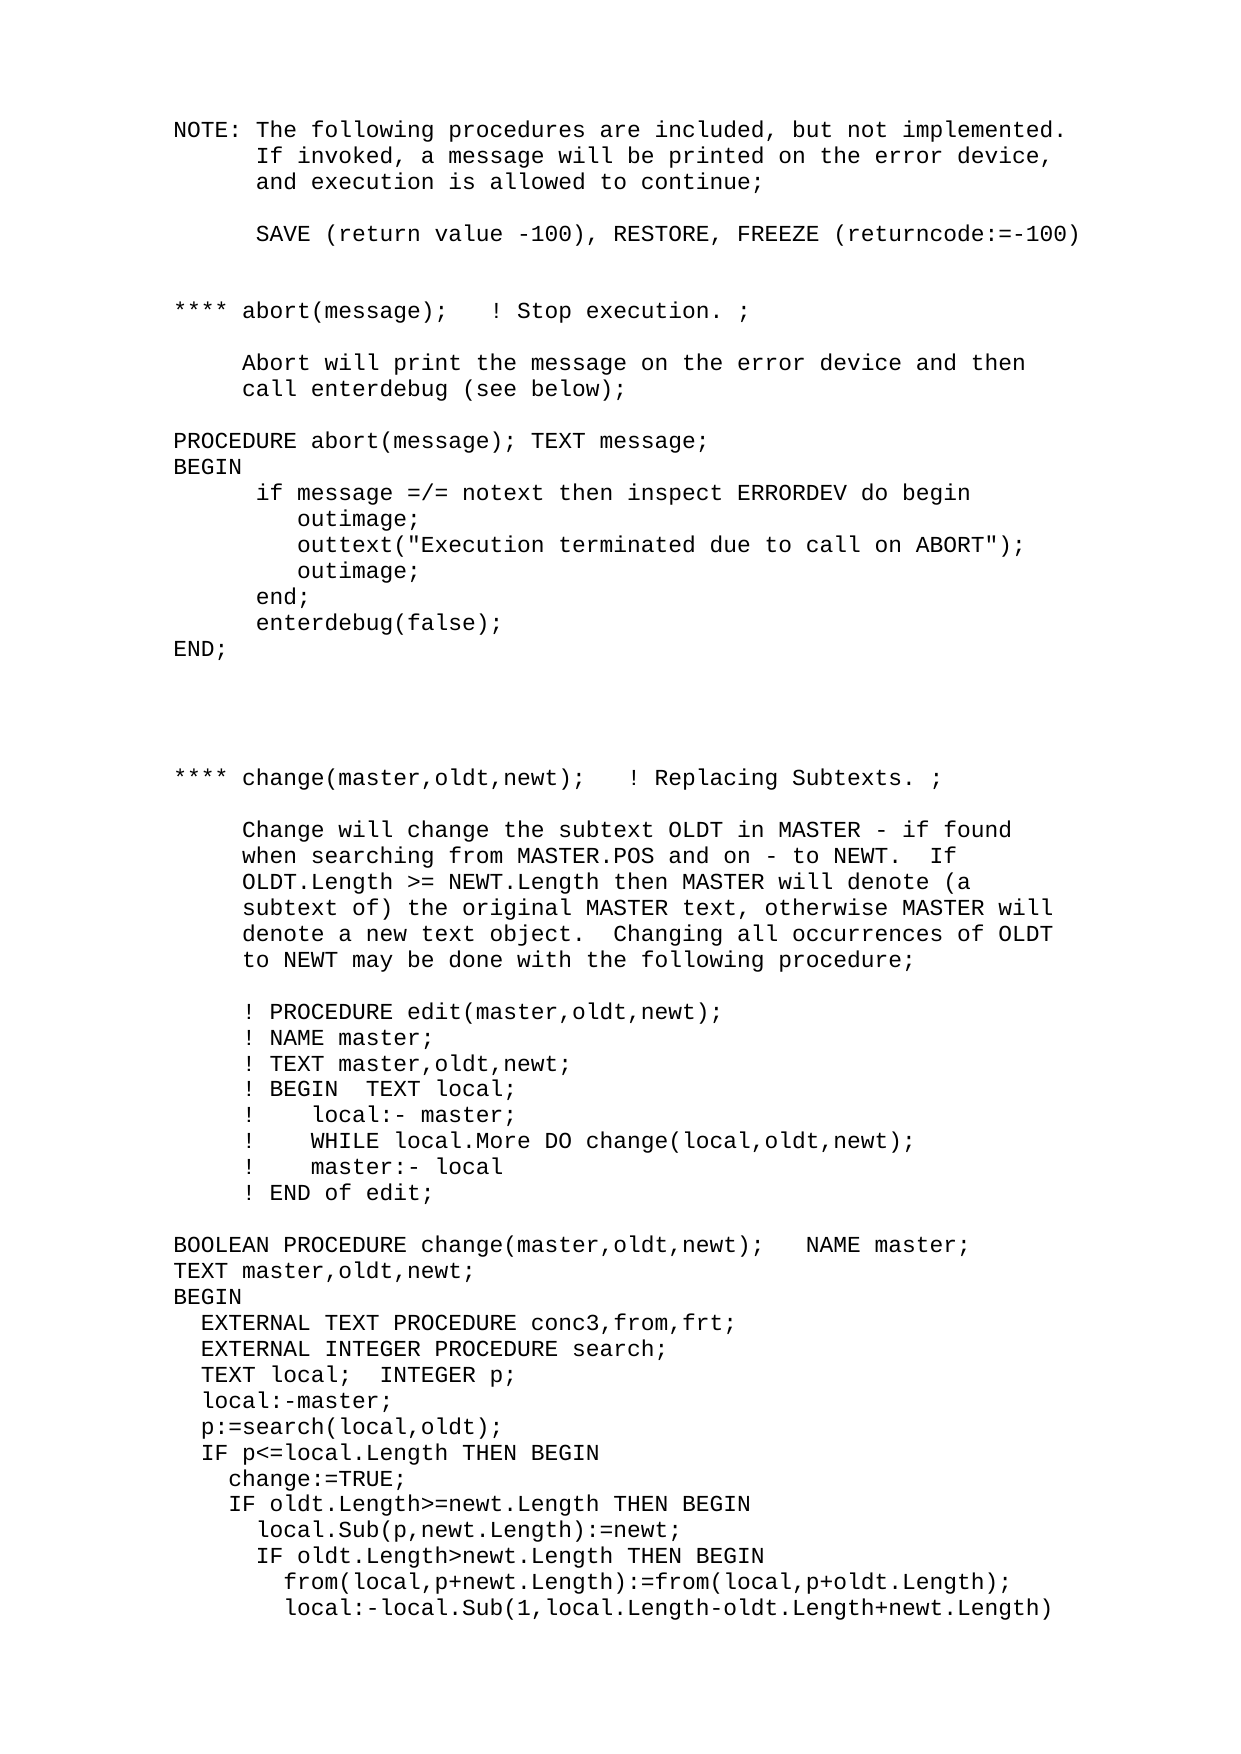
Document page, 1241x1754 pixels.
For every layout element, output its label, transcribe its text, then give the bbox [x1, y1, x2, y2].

text outimage; [118, 559, 1122, 585]
text ! local:- master; [118, 1104, 1122, 1130]
text EXTERNAL INTEGER PROCEDURE search; [118, 1337, 1122, 1363]
text BOOLEAN PROCEDURE change(master,oldt,newt); NAME master; [118, 1233, 1122, 1259]
text end; [118, 585, 1122, 611]
text PROCEDURE abort(message); TEXT message; [118, 429, 1122, 455]
text enterdebug(false); [118, 611, 1122, 637]
text BEGIN [118, 455, 1122, 481]
text **** change(master,oldt,newt); ! Replacing Subtexts. ; [118, 767, 1122, 792]
text Change will change the subtext OLDT in MASTER - if found [118, 818, 1122, 844]
text local:-local.Sub(1,local.Length-oldt.Length+newt.Length) [118, 1597, 1122, 1622]
text IF oldt.Length>newt.Length THEN BEGIN [118, 1545, 1122, 1571]
text TEXT master,oldt,newt; [118, 1259, 1122, 1285]
text BEGIN [118, 1285, 1122, 1311]
text ! PROCEDURE edit(master,oldt,newt); [118, 1000, 1122, 1026]
text change:=TRUE; [118, 1467, 1122, 1493]
text Abort will print the message on the error device and then [118, 352, 1122, 377]
text TEXT local; INTEGER p; [118, 1363, 1122, 1389]
text NOTE: The following procedures are included, but not implemented. [118, 118, 1122, 144]
text ! WHILE local.More DO change(local,oldt,newt); [118, 1130, 1122, 1156]
text OLDT.Length >= NEWT.Length then MASTER will denote (a [118, 870, 1122, 896]
text denote a new text object. Changing all occurrences of OLDT [118, 922, 1122, 948]
text to NEWT may be done with the following procedure; [118, 948, 1122, 974]
text ! NAME master; [118, 1026, 1122, 1052]
text ! master:- local [118, 1156, 1122, 1182]
text subtext of) the original MASTER text, otherwise MASTER will [118, 896, 1122, 922]
text when searching from MASTER.POS and on - to NEWT. If [118, 844, 1122, 870]
text **** abort(message); ! Stop execution. ; [118, 300, 1122, 326]
text ! END of edit; [118, 1182, 1122, 1207]
text local.Sub(p,newt.Length):=newt; [118, 1519, 1122, 1545]
text SAVE (return value -100), RESTORE, FREEZE (returncode:=-100) [118, 222, 1122, 248]
text ! TEXT master,oldt,newt; [118, 1052, 1122, 1078]
text IF oldt.Length>=newt.Length THEN BEGIN [118, 1493, 1122, 1519]
text ! BEGIN TEXT local; [118, 1078, 1122, 1104]
text if message =/= notext then inspect ERRORDEV do begin [118, 481, 1122, 507]
text from(local,p+newt.Length):=from(local,p+oldt.Length); [118, 1571, 1122, 1597]
text END; [118, 637, 1122, 663]
text IF p<=local.Length THEN BEGIN [118, 1441, 1122, 1467]
text call enterdebug (see below); [118, 377, 1122, 403]
text EXTERNAL TEXT PROCEDURE conc3,from,frt; [118, 1311, 1122, 1337]
text If invoked, a message will be printed on the error device, [118, 144, 1122, 170]
text outimage; [118, 507, 1122, 533]
text p:=search(local,oldt); [118, 1415, 1122, 1441]
text outtext("Execution terminated due to call on ABORT"); [118, 533, 1122, 559]
text and execution is allowed to continue; [118, 170, 1122, 196]
text local:-master; [118, 1389, 1122, 1415]
